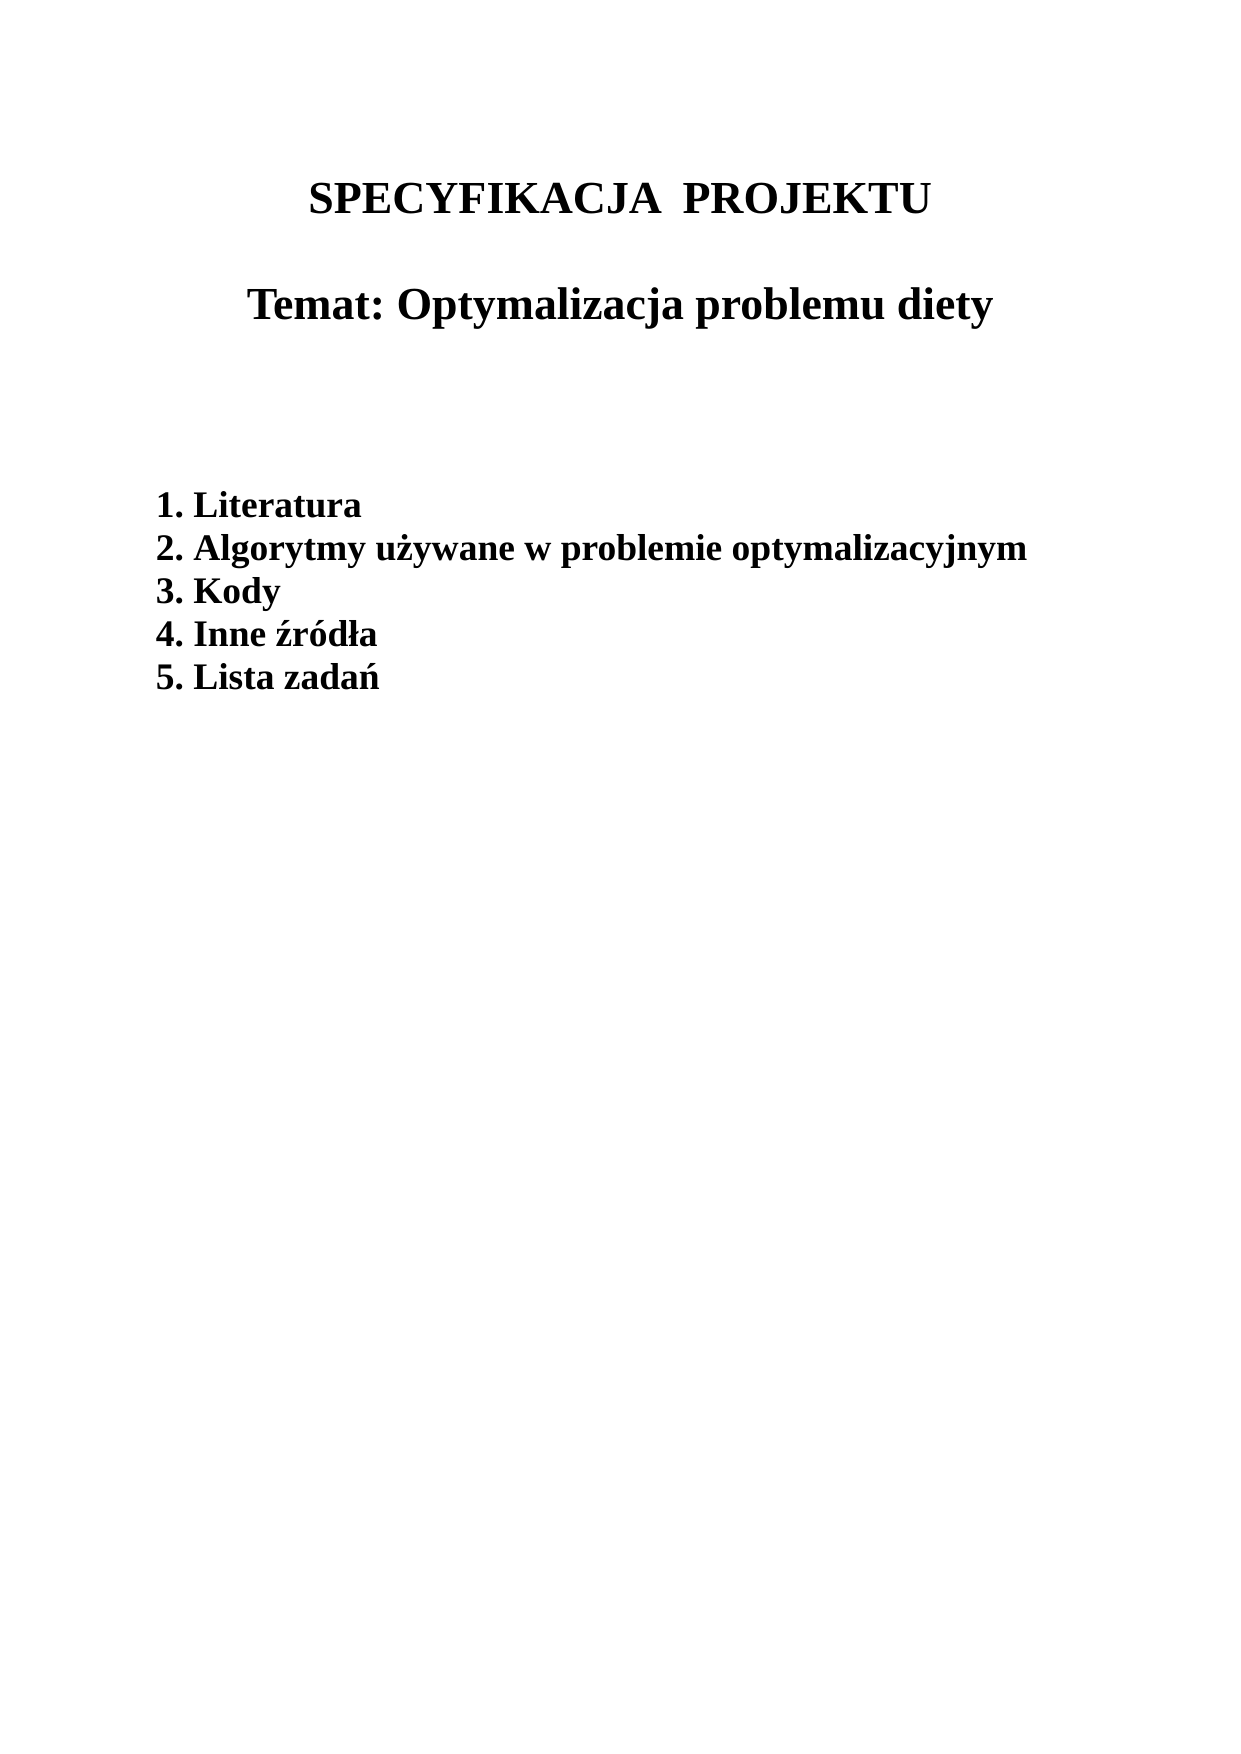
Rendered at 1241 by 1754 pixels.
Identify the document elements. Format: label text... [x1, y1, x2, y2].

list Algorytmy używane w problemie optymalizacyjnym [156, 525, 1122, 568]
text Temat: Optymalizacja problemu diety [118, 276, 1122, 329]
text SPECYFIKACJA PROJEKTU [118, 171, 1122, 223]
list Inne źródła [156, 612, 1122, 655]
list Kody [156, 568, 1122, 612]
list Lista zadań [156, 655, 1122, 698]
list Literatura [156, 482, 1122, 525]
